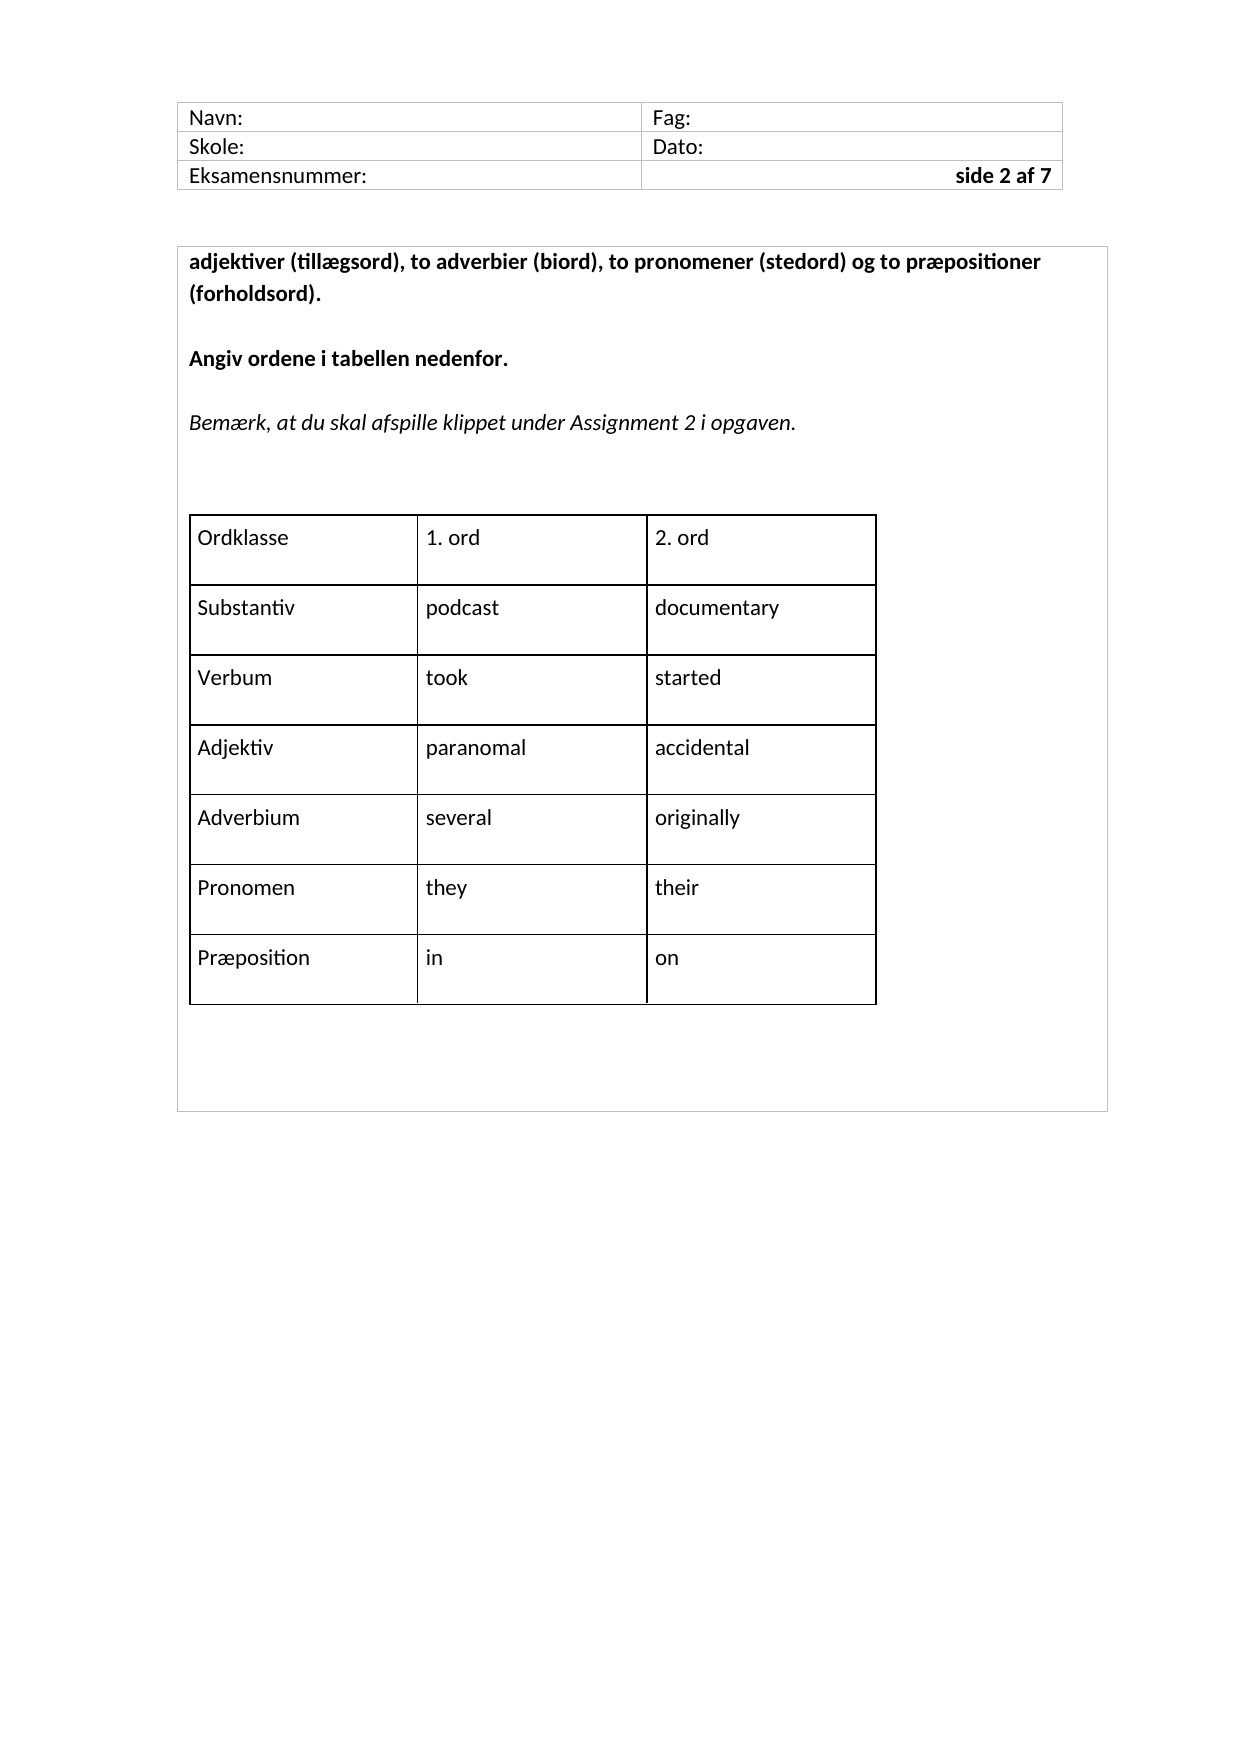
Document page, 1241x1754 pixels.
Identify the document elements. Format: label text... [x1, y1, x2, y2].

table_cell Verbum [191, 656, 417, 724]
table_cell they [418, 865, 646, 933]
table_cell Pronomen [191, 865, 417, 933]
table_cell paranomal [418, 726, 646, 794]
table_cell on [648, 935, 875, 1003]
table_cell podcast [418, 586, 646, 654]
table_header 1. ord [418, 516, 646, 584]
table_cell took [418, 656, 646, 724]
table_cell in [418, 935, 646, 1003]
table_cell Præposition [191, 935, 417, 1003]
table_cell Adverbium [191, 795, 417, 864]
table_cell Adjektiv [191, 726, 417, 794]
table_cell accidental [648, 726, 875, 794]
table_cell several [418, 795, 646, 864]
table_header Ordklasse [191, 516, 417, 584]
table_cell started [648, 656, 875, 724]
table_cell originally [648, 795, 875, 864]
table_cell Substantiv [191, 586, 417, 654]
table_cell their [648, 865, 875, 933]
table_cell documentary [648, 586, 875, 654]
table_cell adjektiver (tillægsord), to adverbier (biord), to pronomener (stedord) og to præpositioner (forholdsord). Angiv ordene i tabellen nedenfor. Bemærk, at du skal afspille klippet under Assignment 2 i opgaven. [178, 247, 1107, 1111]
table_header 2. ord [648, 516, 875, 584]
